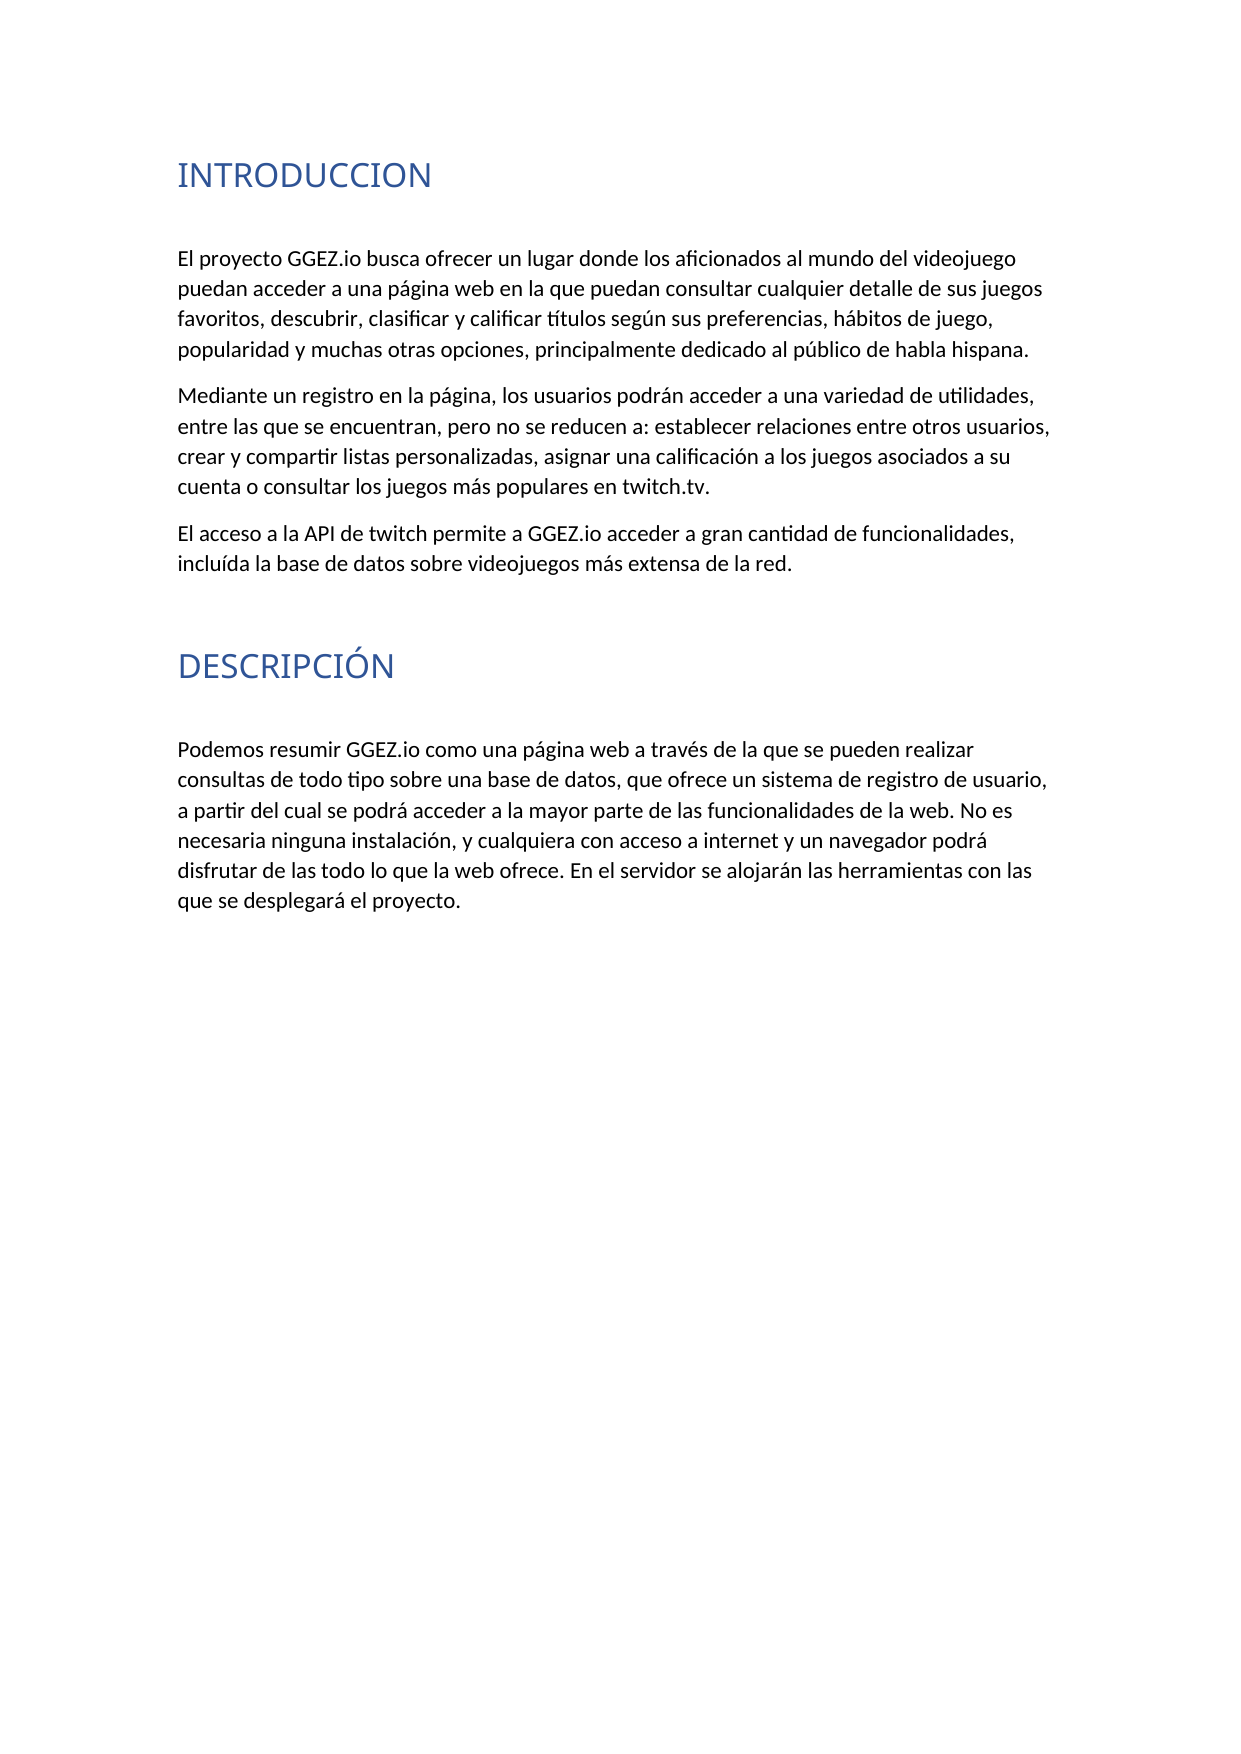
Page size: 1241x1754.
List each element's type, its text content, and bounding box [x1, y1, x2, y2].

subtitle INTRODUCCION [177, 152, 1063, 197]
text El proyecto GGEZ.io busca ofrecer un lugar donde los aficionados al mundo del videojuego puedan acceder a una página web en la que puedan consultar cualquier detalle de sus juegos favoritos, descubrir, clasificar y calificar títulos según sus preferencias, hábitos de juego, popularidad y muchas otras opciones, principalmente dedicado al público de habla hispana. [177, 244, 1063, 363]
text El acceso a la API de twitch permite a GGEZ.io acceder a gran cantidad de funcionalidades, incluída la base de datos sobre videojuegos más extensa de la red. [177, 519, 1063, 577]
text Mediante un registro en la página, los usuarios podrán acceder a una variedad de utilidades, entre las que se encuentran, pero no se reducen a: establecer relaciones entre otros usuarios, crear y compartir listas personalizadas, asignar una calificación a los juegos asociados a su cuenta o consultar los juegos más populares en twitch.tv. [177, 382, 1063, 500]
text Podemos resumir GGEZ.io como una página web a través de la que se pueden realizar consultas de todo tipo sobre una base de datos, que ofrece un sistema de registro de usuario, a partir del cual se podrá acceder a la mayor parte de las funcionalidades de la web. No es necesaria ninguna instalación, y cualquiera con acceso a internet y un navegador podrá disfrutar de las todo lo que la web ofrece. En el servidor se alojarán las herramientas con las que se desplegará el proyecto. [177, 735, 1063, 914]
subtitle DESCRIPCIÓN [177, 643, 1063, 688]
